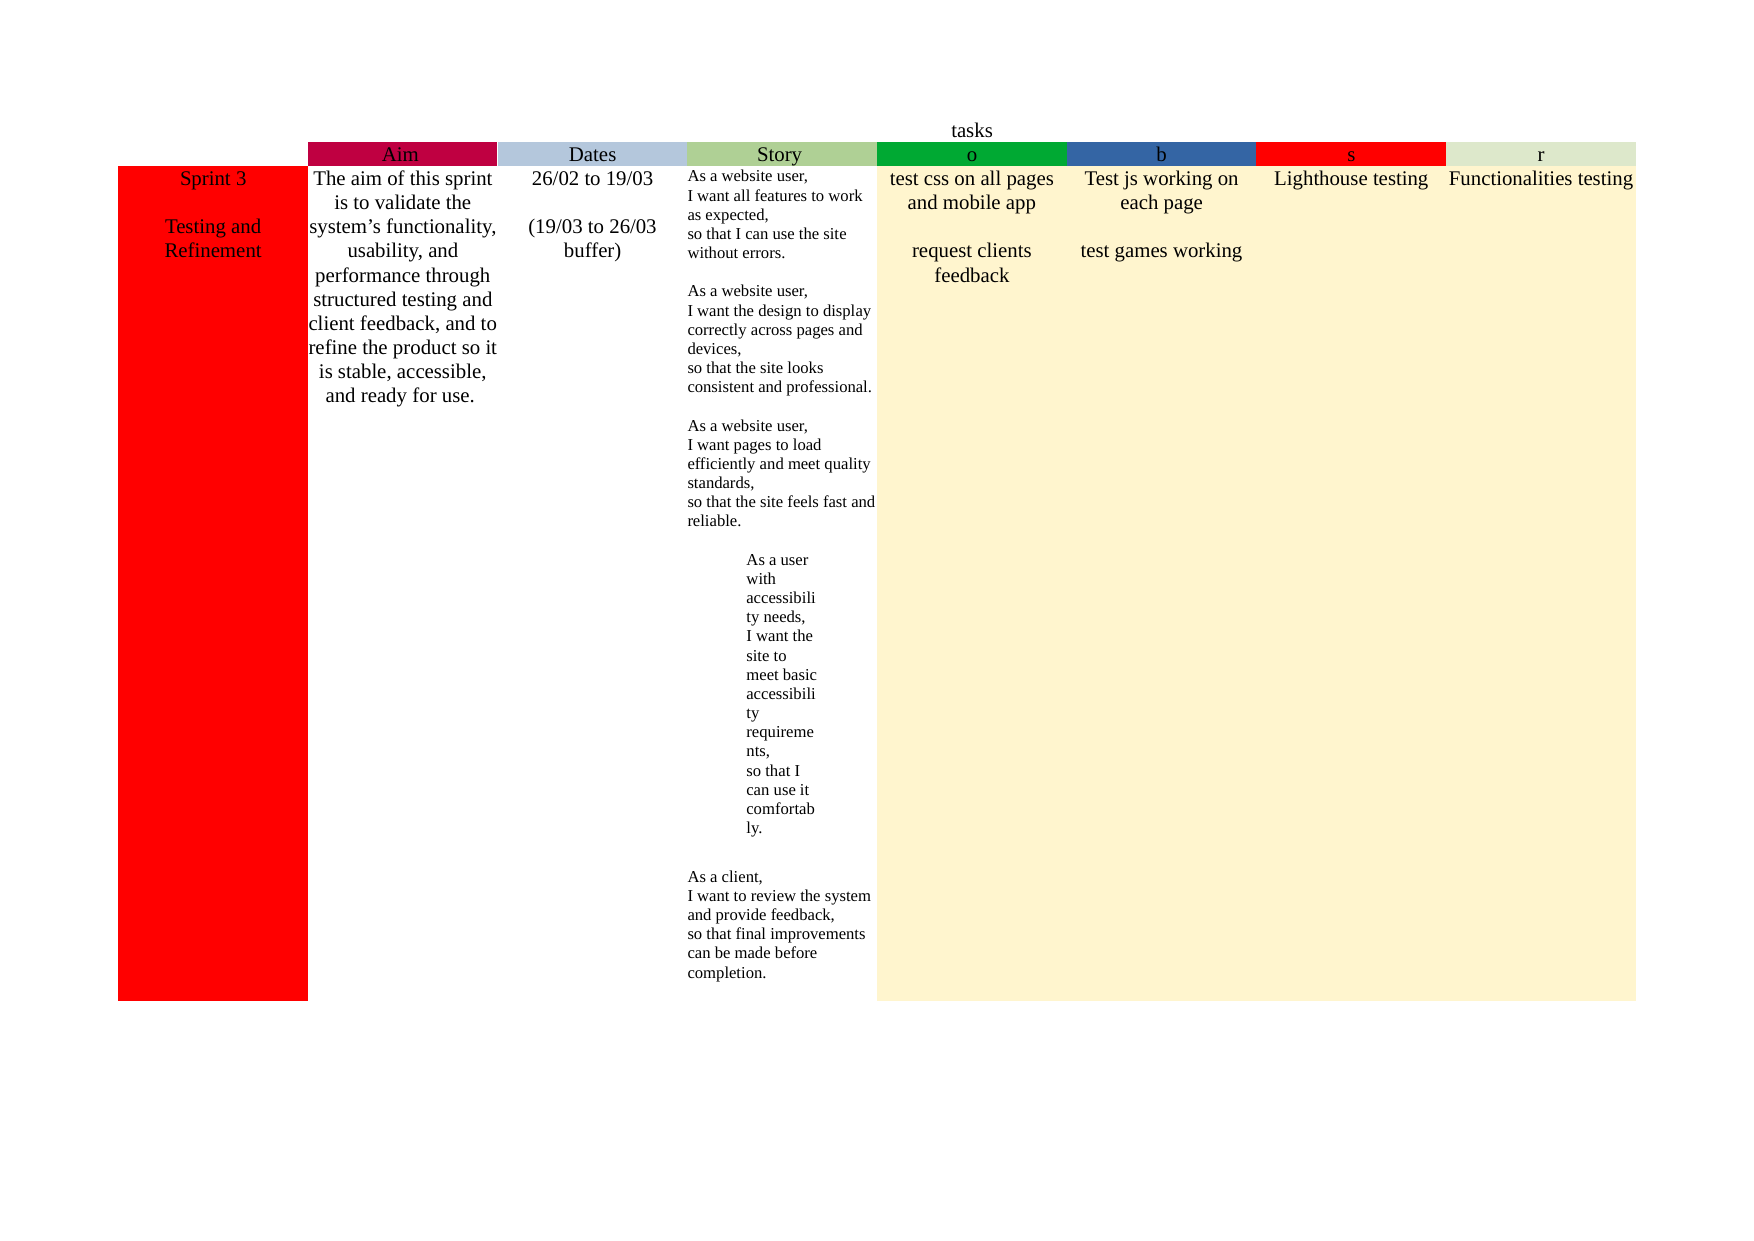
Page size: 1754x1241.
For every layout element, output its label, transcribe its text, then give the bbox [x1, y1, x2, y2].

table_cell [877, 1097, 1067, 1121]
table_cell [1446, 1073, 1636, 1097]
table_cell tasks [877, 118, 1067, 142]
table_cell [687, 1001, 877, 1025]
table_cell [308, 1097, 497, 1121]
table_cell [498, 1001, 687, 1025]
table_cell [1067, 1025, 1256, 1049]
table_cell [118, 1049, 308, 1073]
table_cell o [877, 142, 1067, 166]
table_cell [877, 1049, 1067, 1073]
table_cell As a website user, I want all features to work as expected, so that I can use the site without errors. As a website user, I want the design to display correctly across pages and devices, so that the site looks consistent and professional. As a website user, I want pages to load efficiently and meet quality standards, so that the site feels fast and reliable. As a user with accessibility needs, I want the site to meet basic accessibility requirements, so that I can use it comfortably. As a client, I want to review the system and provide feedback, so that final improvements can be made before completion. [687, 166, 877, 1001]
table_cell [308, 1025, 497, 1049]
table_cell [308, 118, 497, 142]
table_cell [1067, 1001, 1256, 1025]
table_cell [1256, 118, 1446, 142]
table_cell [1256, 1025, 1446, 1049]
table_cell Lighthouse testing [1256, 166, 1446, 1001]
table_cell [687, 1073, 877, 1097]
table_cell [498, 1049, 687, 1073]
table_cell Sprint 3 Testing and Refinement [118, 166, 308, 1001]
table_cell [687, 1049, 877, 1073]
table_cell Test js working on each page test games working [1067, 166, 1256, 1001]
table_cell [1446, 1049, 1636, 1073]
table_cell [1446, 1001, 1636, 1025]
table_cell [1256, 1097, 1446, 1121]
table_cell Aim [308, 142, 497, 166]
table_cell [118, 142, 308, 166]
table_cell [498, 1025, 687, 1049]
table_cell [1256, 1001, 1446, 1025]
table_cell The aim of this sprint is to validate the system’s functionality, usability, and performance through structured testing and client feedback, and to refine the product so it is stable, accessible, and ready for use. [308, 166, 497, 1001]
table_cell b [1067, 142, 1256, 166]
table_cell s [1256, 142, 1446, 166]
table_cell [1446, 118, 1636, 142]
table_cell [118, 1097, 308, 1121]
table_cell Story [687, 142, 877, 166]
table_cell [118, 118, 308, 142]
table_cell [1067, 118, 1256, 142]
table_cell [308, 1001, 497, 1025]
table_cell [877, 1073, 1067, 1097]
table_cell [1256, 1049, 1446, 1073]
table_cell [1067, 1097, 1256, 1121]
table_cell [687, 1025, 877, 1049]
table_cell [687, 118, 877, 142]
table_cell [498, 118, 687, 142]
table_cell [687, 1097, 877, 1121]
table_cell test css on all pages and mobile app request clients feedback [877, 166, 1067, 1001]
table_cell [1446, 1025, 1636, 1049]
table_cell [498, 1073, 687, 1097]
table_cell [1067, 1073, 1256, 1097]
table_cell [118, 1073, 308, 1097]
table_cell r [1446, 142, 1636, 166]
table_cell [118, 1001, 308, 1025]
table_cell Dates [498, 142, 687, 166]
table_cell 26/02 to 19/03 (19/03 to 26/03 buffer) [498, 166, 687, 1001]
table_cell Functionalities testing [1446, 166, 1636, 1001]
table_cell [1067, 1049, 1256, 1073]
table_cell [877, 1001, 1067, 1025]
table_cell [308, 1049, 497, 1073]
table_cell [118, 1025, 308, 1049]
table_cell [1256, 1073, 1446, 1097]
table_cell [498, 1097, 687, 1121]
table_cell [1446, 1097, 1636, 1121]
table_cell [877, 1025, 1067, 1049]
table_cell [308, 1073, 497, 1097]
